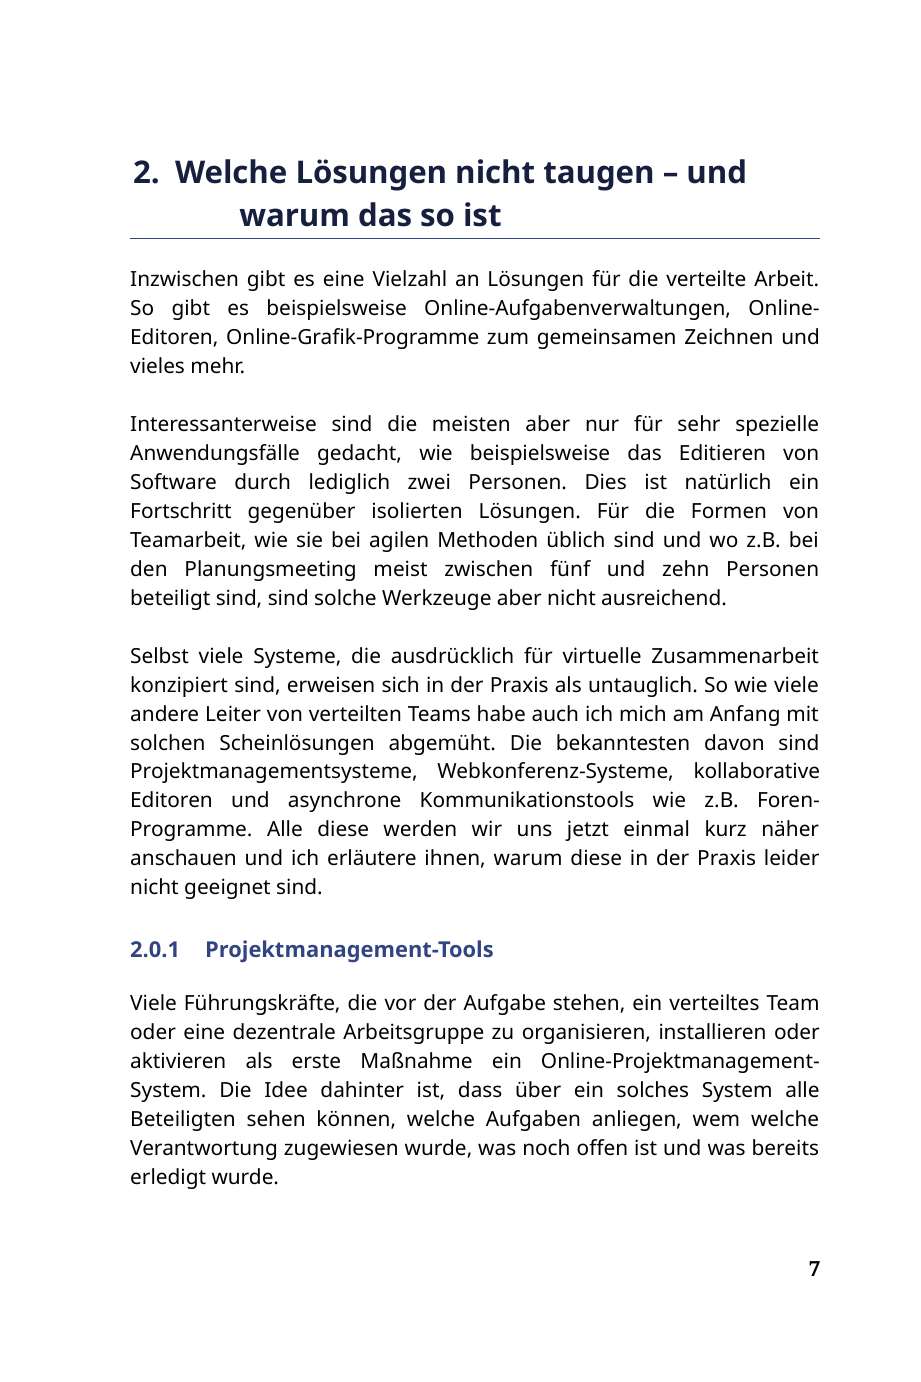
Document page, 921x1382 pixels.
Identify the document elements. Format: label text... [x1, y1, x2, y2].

subtitle Welche Lösungen nicht taugen – und warum das so ist [130, 148, 820, 238]
text Interessanterweise sind die meisten aber nur für sehr spezielle Anwendungsfälle gedacht, wie beispielsweise das Editieren von Software durch lediglich zwei Personen. Dies ist natürlich ein Fortschritt gegenüber isolierten Lösungen. Für die Formen von Teamarbeit, wie sie bei agilen Methoden üblich sind und wo z.B. bei den Planungsmeeting meist zwischen fünf und zehn Personen beteiligt sind, sind solche Werkzeuge aber nicht ausreichend. [130, 387, 820, 611]
text Inzwischen gibt es eine Vielzahl an Lösungen für die verteilte Arbeit. So gibt es beispielsweise Online-Aufgabenverwaltungen, Online-Editoren, Online-Grafik-Programme zum gemeinsamen Zeichnen und vieles mehr. [130, 239, 820, 379]
text Selbst viele Systeme, die ausdrücklich für virtuelle Zusammenarbeit konzipiert sind, erweisen sich in der Praxis als untauglich. So wie viele andere Leiter von verteilten Teams habe auch ich mich am Anfang mit solchen Scheinlösungen abgemüht. Die bekanntesten davon sind Projektmanagementsysteme, Webkonferenz-Systeme, kollaborative Editoren und asynchrone Kommunikationstools wie z.B. Foren-Programme. Alle diese werden wir uns jetzt einmal kurz näher anschauen und ich erläutere ihnen, warum diese in der Praxis leider nicht geeignet sind. [130, 619, 820, 901]
subtitle Projektmanagement-Tools [130, 934, 820, 963]
text Viele Führungskräfte, die vor der Aufgabe stehen, ein verteiltes Team oder eine dezentrale Arbeitsgruppe zu organisieren, installieren oder aktivieren als erste Maßnahme ein Online-Projektmanagement-System. Die Idee dahinter ist, dass über ein solches System alle Beteiligten sehen können, welche Aufgaben anliegen, wem welche Verantwortung zugewiesen wurde, was noch offen ist und was bereits erledigt wurde. [130, 976, 820, 1190]
